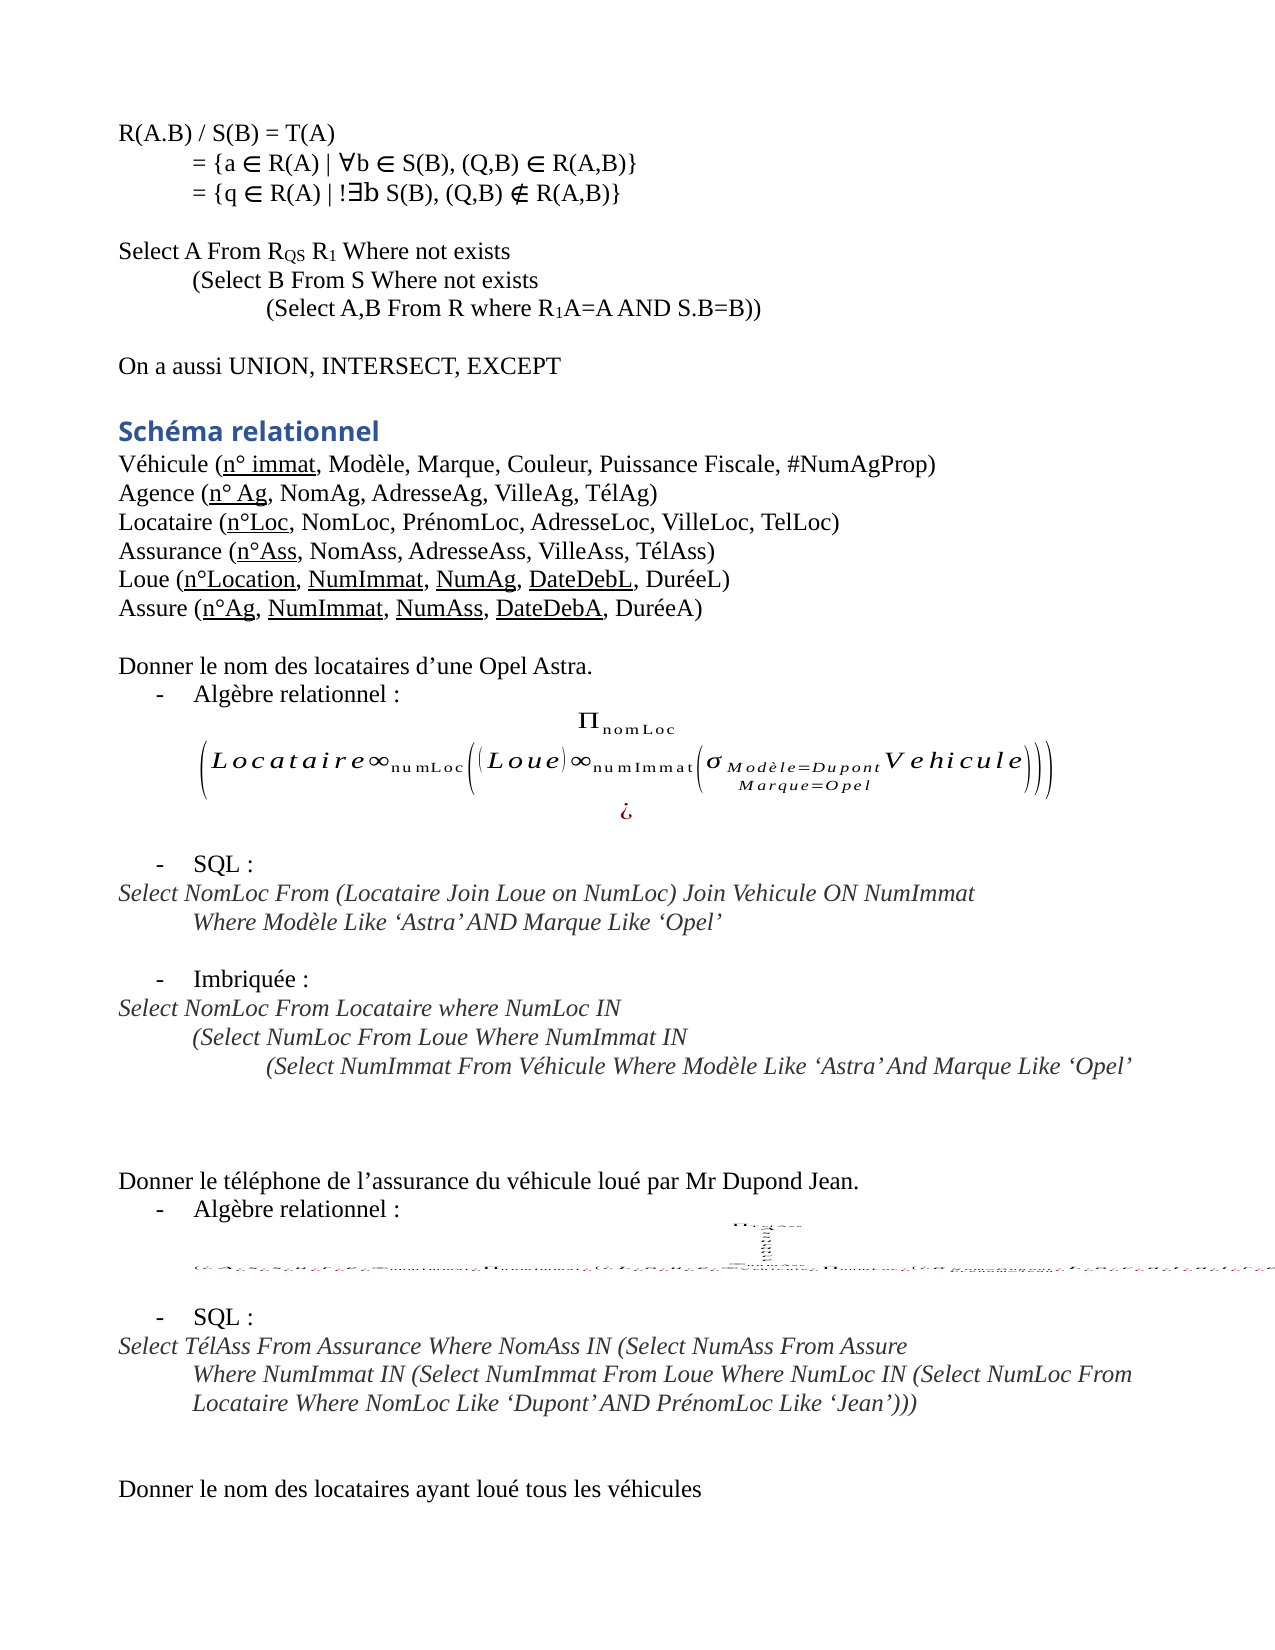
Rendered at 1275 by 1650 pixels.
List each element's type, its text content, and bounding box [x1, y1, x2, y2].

text Donner le nom des locataires d’une Opel Astra. [118, 651, 1157, 679]
list SQL : [156, 1302, 1157, 1331]
text = {q ∈ R(A) | !∃b S(B), (Q,B) ∉ R(A,B)} [118, 177, 1157, 207]
text (Select B From S Where not exists [118, 265, 1157, 293]
text Where NumImmat IN (Select NumImmat From Loue Where NumLoc IN (Select NumLoc From [118, 1359, 1157, 1388]
text Select TélAss From Assurance Where NomAss IN (Select NumAss From Assure [118, 1331, 1157, 1359]
text Loue (n°Location, NumImmat, NumAg, DateDebL, DuréeL) [118, 564, 1157, 593]
text Véhicule (n° immat, Modèle, Marque, Couleur, Puissance Fiscale, #NumAgProp) [118, 449, 1157, 478]
text On a aussi UNION, INTERSECT, EXCEPT [118, 351, 1157, 380]
text = {a ∈ R(A) | ∀b ∈ S(B), (Q,B) ∈ R(A,B)} [118, 147, 1157, 177]
subtitle Schéma relationnel [118, 413, 1157, 449]
text Locataire Where NomLoc Like ‘Dupont’ AND PrénomLoc Like ‘Jean’))) [118, 1388, 1157, 1417]
list Algèbre relationnel : [156, 1194, 1157, 1223]
list Imbriquée : [156, 964, 1157, 993]
text Select NomLoc From Locataire where NumLoc IN [118, 993, 1157, 1022]
list SQL : [156, 849, 1157, 878]
text R(A.B) / S(B) = T(A) [118, 118, 1157, 147]
text (Select NumImmat From Véhicule Where Modèle Like ‘Astra’ And Marque Like ‘Opel’ [118, 1051, 1157, 1079]
text Assurance (n°Ass, NomAss, AdresseAss, VilleAss, TélAss) [118, 536, 1157, 564]
text Assure (n°Ag, NumImmat, NumAss, DateDebA, DuréeA) [118, 593, 1157, 622]
text Locataire (n°Loc, NomLoc, PrénomLoc, AdresseLoc, VilleLoc, TelLoc) [118, 507, 1157, 536]
text (Select A,B From R where R1A=A AND S.B=B)) [118, 293, 1157, 322]
text Donner le nom des locataires ayant loué tous les véhicules [118, 1474, 1157, 1503]
text Donner le téléphone de l’assurance du véhicule loué par Mr Dupond Jean. [118, 1166, 1157, 1194]
text Agence (n° Ag, NomAg, AdresseAg, VilleAg, TélAg) [118, 478, 1157, 507]
text Select A From RQS R1 Where not exists [118, 236, 1157, 265]
text Select NomLoc From (Locataire Join Loue on NumLoc) Join Vehicule ON NumImmat [118, 878, 1157, 907]
list Algèbre relationnel : [156, 679, 1157, 708]
text Where Modèle Like ‘Astra’ AND Marque Like ‘Opel’ [118, 907, 1157, 936]
text (Select NumLoc From Loue Where NumImmat IN [118, 1022, 1157, 1051]
